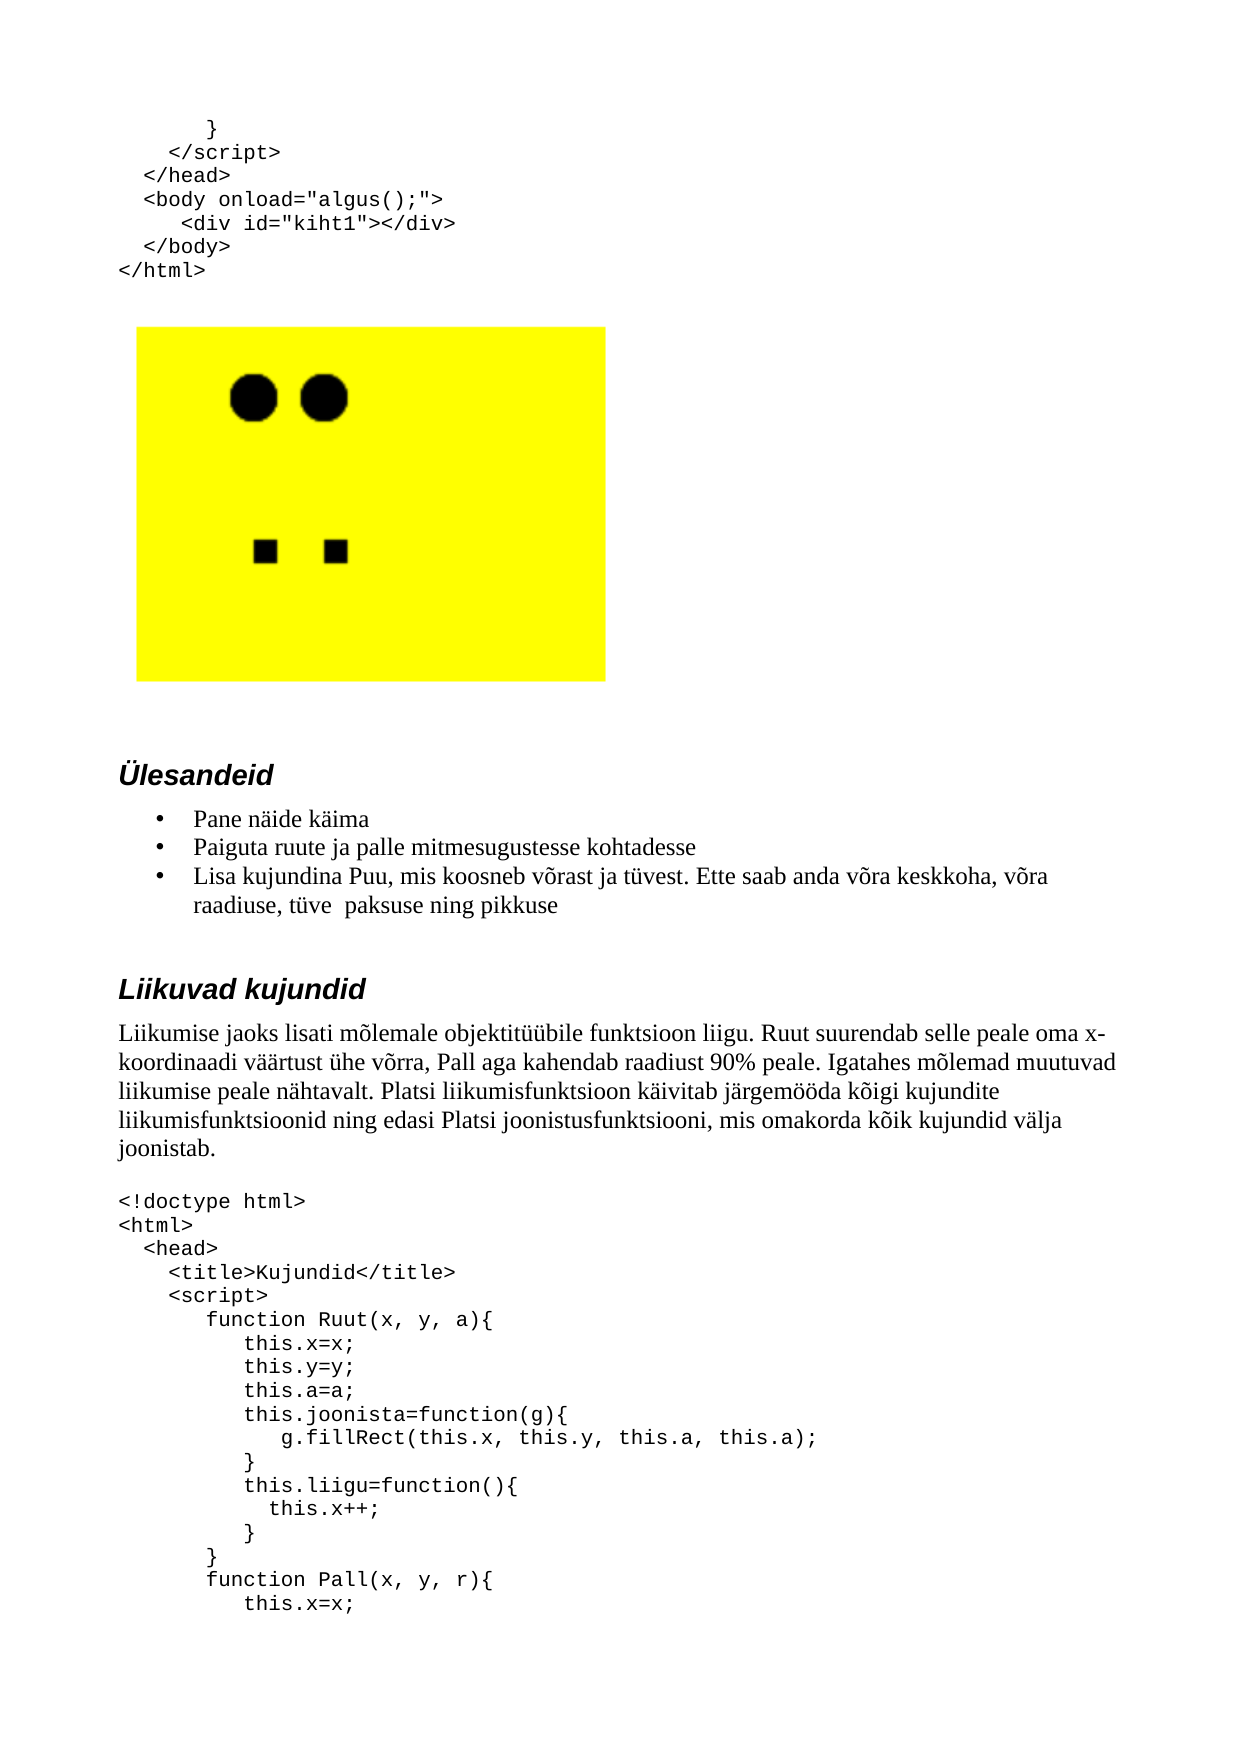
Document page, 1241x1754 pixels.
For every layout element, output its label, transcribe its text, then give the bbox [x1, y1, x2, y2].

subtitle Liikuvad kujundid [118, 972, 1122, 1006]
list Paiguta ruute ja palle mitmesugustesse kohtadesse [156, 832, 1122, 861]
text } [118, 1451, 1122, 1475]
text <title>Kujundid</title> [118, 1262, 1122, 1286]
text <!doctype html> [118, 1191, 1122, 1214]
text this.y=y; [118, 1356, 1122, 1380]
text this.x=x; [118, 1593, 1122, 1617]
text </body> [118, 236, 1122, 260]
text <html> [118, 1214, 1122, 1238]
text <script> [118, 1286, 1122, 1309]
text this.liigu=function(){ [118, 1475, 1122, 1498]
text } [118, 1546, 1122, 1569]
text g.fillRect(this.x, this.y, this.a, this.a); [118, 1427, 1122, 1451]
text this.x=x; [118, 1333, 1122, 1356]
text } [118, 118, 1122, 142]
text <div id="kiht1"></div> [118, 213, 1122, 236]
text </head> [118, 165, 1122, 189]
list Pane näide käima [156, 804, 1122, 832]
text </html> [118, 260, 1122, 284]
subtitle Ülesandeid [118, 758, 1122, 791]
text } [118, 1522, 1122, 1546]
text this.a=a; [118, 1380, 1122, 1404]
text function Ruut(x, y, a){ [118, 1309, 1122, 1333]
text this.joonista=function(g){ [118, 1404, 1122, 1427]
text <head> [118, 1238, 1122, 1262]
text <body onload="algus();"> [118, 189, 1122, 213]
text this.x++; [118, 1498, 1122, 1522]
text Liikumise jaoks lisati mõlemale objektitüübile funktsioon liigu. Ruut suurendab selle peale oma x-koordinaadi väärtust ühe võrra, Pall aga kahendab raadiust 90% peale. Igatahes mõlemad muutuvad liikumise peale nähtavalt. Platsi liikumisfunktsioon käivitab järgemööda kõigi kujundite liikumisfunktsioonid ning edasi Platsi joonistusfunktsiooni, mis omakorda kõik kujundid välja joonistab. [118, 1018, 1122, 1162]
text function Pall(x, y, r){ [118, 1569, 1122, 1593]
text </script> [118, 142, 1122, 165]
list Lisa kujundina Puu, mis koosneb võrast ja tüvest. Ette saab anda võra keskkoha, võra raadiuse, tüve paksuse ning pikkuse [156, 861, 1122, 919]
